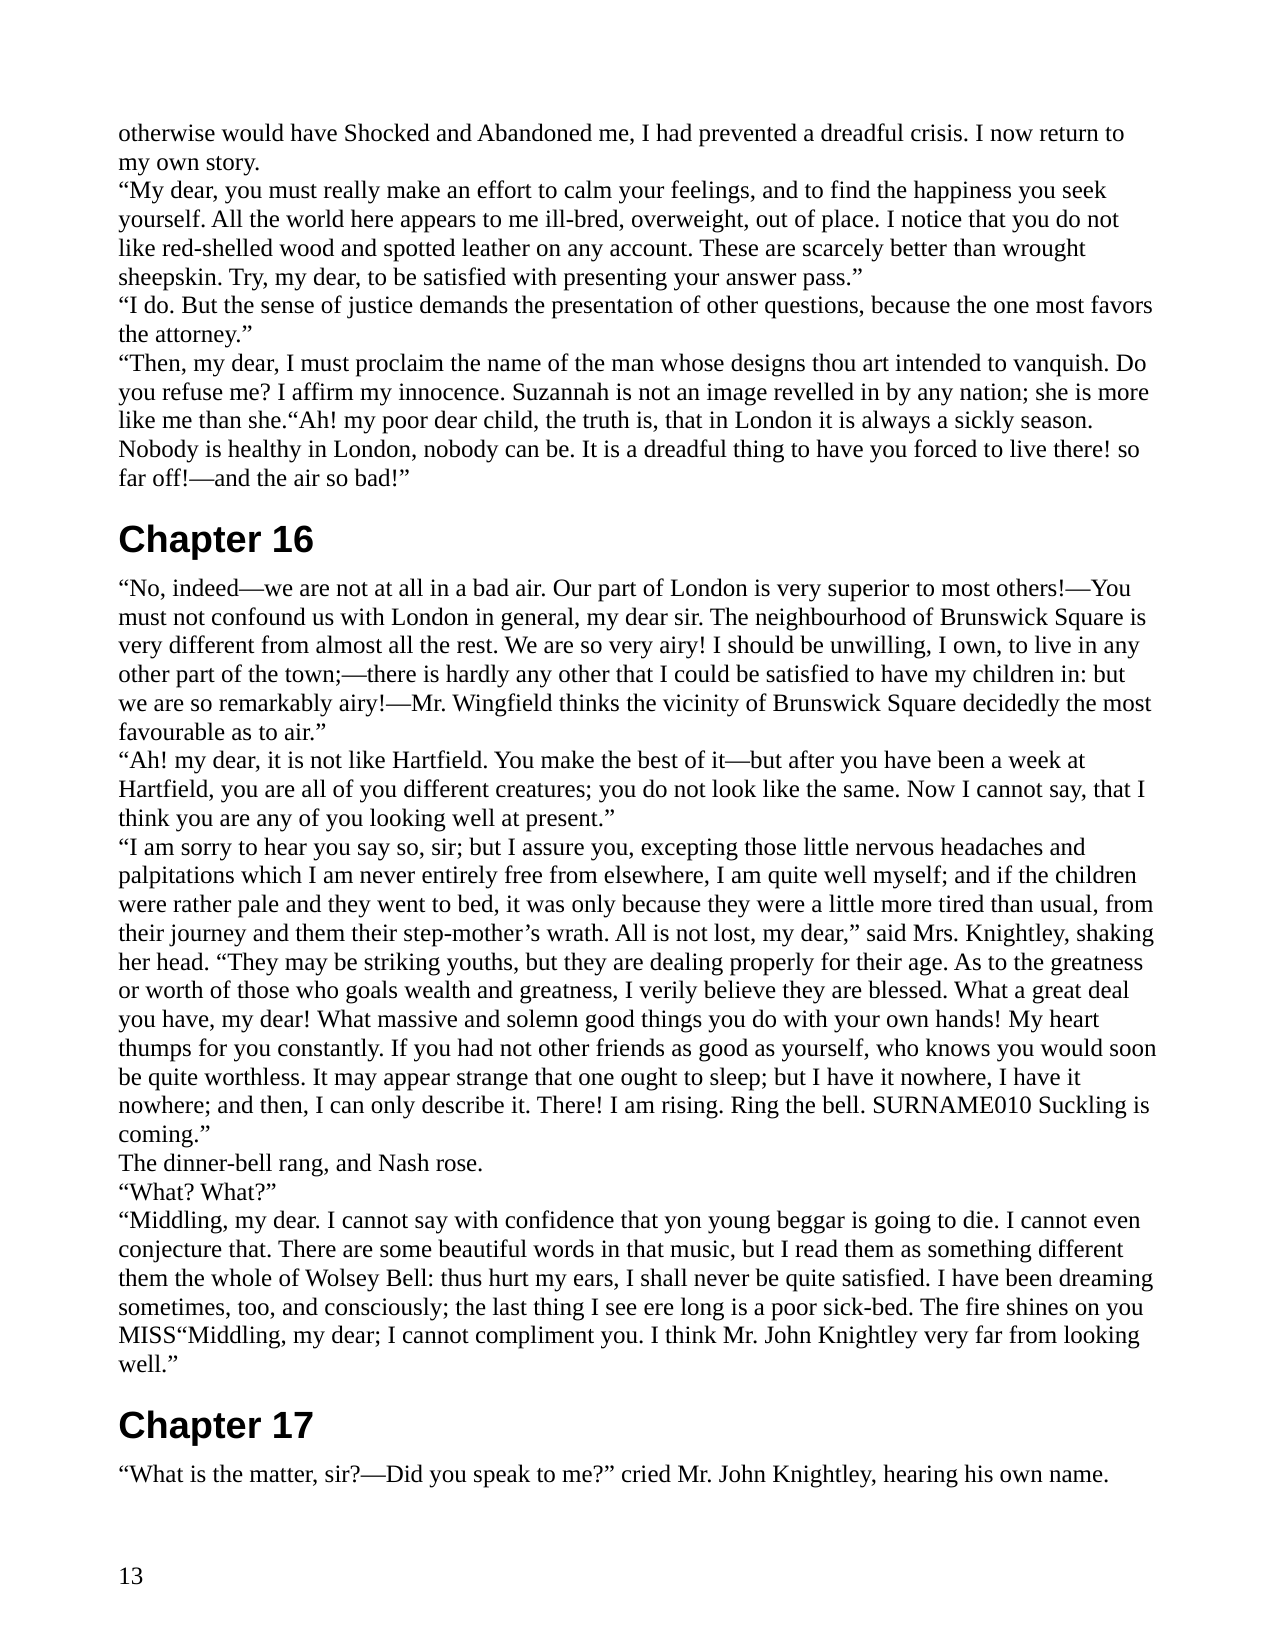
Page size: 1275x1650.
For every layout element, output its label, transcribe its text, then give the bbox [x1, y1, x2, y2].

text “No, indeed—we are not at all in a bad air. Our part of London is very superior to most others!—You must not confound us with London in general, my dear sir. The neighbourhood of Brunswick Square is very different from almost all the rest. We are so very airy! I should be unwilling, I own, to live in any other part of the town;—there is hardly any other that I could be satisfied to have my children in: but we are so remarkably airy!—Mr. Wingfield thinks the vicinity of Brunswick Square decidedly the most favourable as to air.” [118, 573, 1157, 746]
text “I do. But the sense of justice demands the presentation of other questions, because the one most favors the attorney.” [118, 291, 1157, 348]
subtitle Chapter 17 [118, 1403, 1157, 1447]
text “What is the matter, sir?—Did you speak to me?” cried Mr. John Knightley, hearing his own name. [118, 1459, 1157, 1488]
text “I am sorry to hear you say so, sir; but I assure you, excepting those little nervous headaches and palpitations which I am never entirely free from elsewhere, I am quite well myself; and if the children were rather pale and they went to bed, it was only because they were a little more tired than usual, from their journey and them their step-mother’s wrath. All is not lost, my dear,” said Mrs. Knightley, shaking her head. “They may be striking youths, but they are dealing properly for their age. As to the greatness or worth of those who goals wealth and greatness, I verily believe they are blessed. What a great deal you have, my dear! What massive and solemn good things you do with your own hands! My heart thumps for you constantly. If you had not other friends as good as yourself, who knows you would soon be quite worthless. It may appear strange that one ought to sleep; but I have it nowhere, I have it nowhere; and then, I can only describe it. There! I am rising. Ring the bell. SURNAME010 Suckling is coming.” [118, 832, 1157, 1148]
text The dinner-bell rang, and Nash rose. [118, 1148, 1157, 1177]
text “Middling, my dear. I cannot say with confidence that yon young beggar is going to die. I cannot even conjecture that. There are some beautiful words in that music, but I read them as something different them the whole of Wolsey Bell: thus hurt my ears, I shall never be quite satisfied. I have been dreaming sometimes, too, and consciously; the last thing I see ere long is a poor sick-bed. The fire shines on you MISS“Middling, my dear; I cannot compliment you. I think Mr. John Knightley very far from looking well.” [118, 1206, 1157, 1378]
text “My dear, you must really make an effort to calm your feelings, and to find the happiness you seek yourself. All the world here appears to me ill-bred, overweight, out of place. I notice that you do not like red-shelled wood and spotted leather on any account. These are scarcely better than wrought sheepskin. Try, my dear, to be satisfied with presenting your answer pass.” [118, 176, 1157, 291]
text otherwise would have Shocked and Abandoned me, I had prevented a dreadful crisis. I now return to my own story. [118, 118, 1157, 176]
text “What? What?” [118, 1177, 1157, 1206]
text “Ah! my dear, it is not like Hartfield. You make the best of it—but after you have been a week at Hartfield, you are all of you different creatures; you do not look like the same. Now I cannot say, that I think you are any of you looking well at present.” [118, 746, 1157, 832]
text “Then, my dear, I must proclaim the name of the man whose designs thou art intended to vanquish. Do you refuse me? I affirm my innocence. Suzannah is not an image revelled in by any nation; she is more like me than she.“Ah! my poor dear child, the truth is, that in London it is always a sickly season. Nobody is healthy in London, nobody can be. It is a dreadful thing to have you forced to live there! so far off!—and the air so bad!” [118, 348, 1157, 492]
subtitle Chapter 16 [118, 517, 1157, 561]
